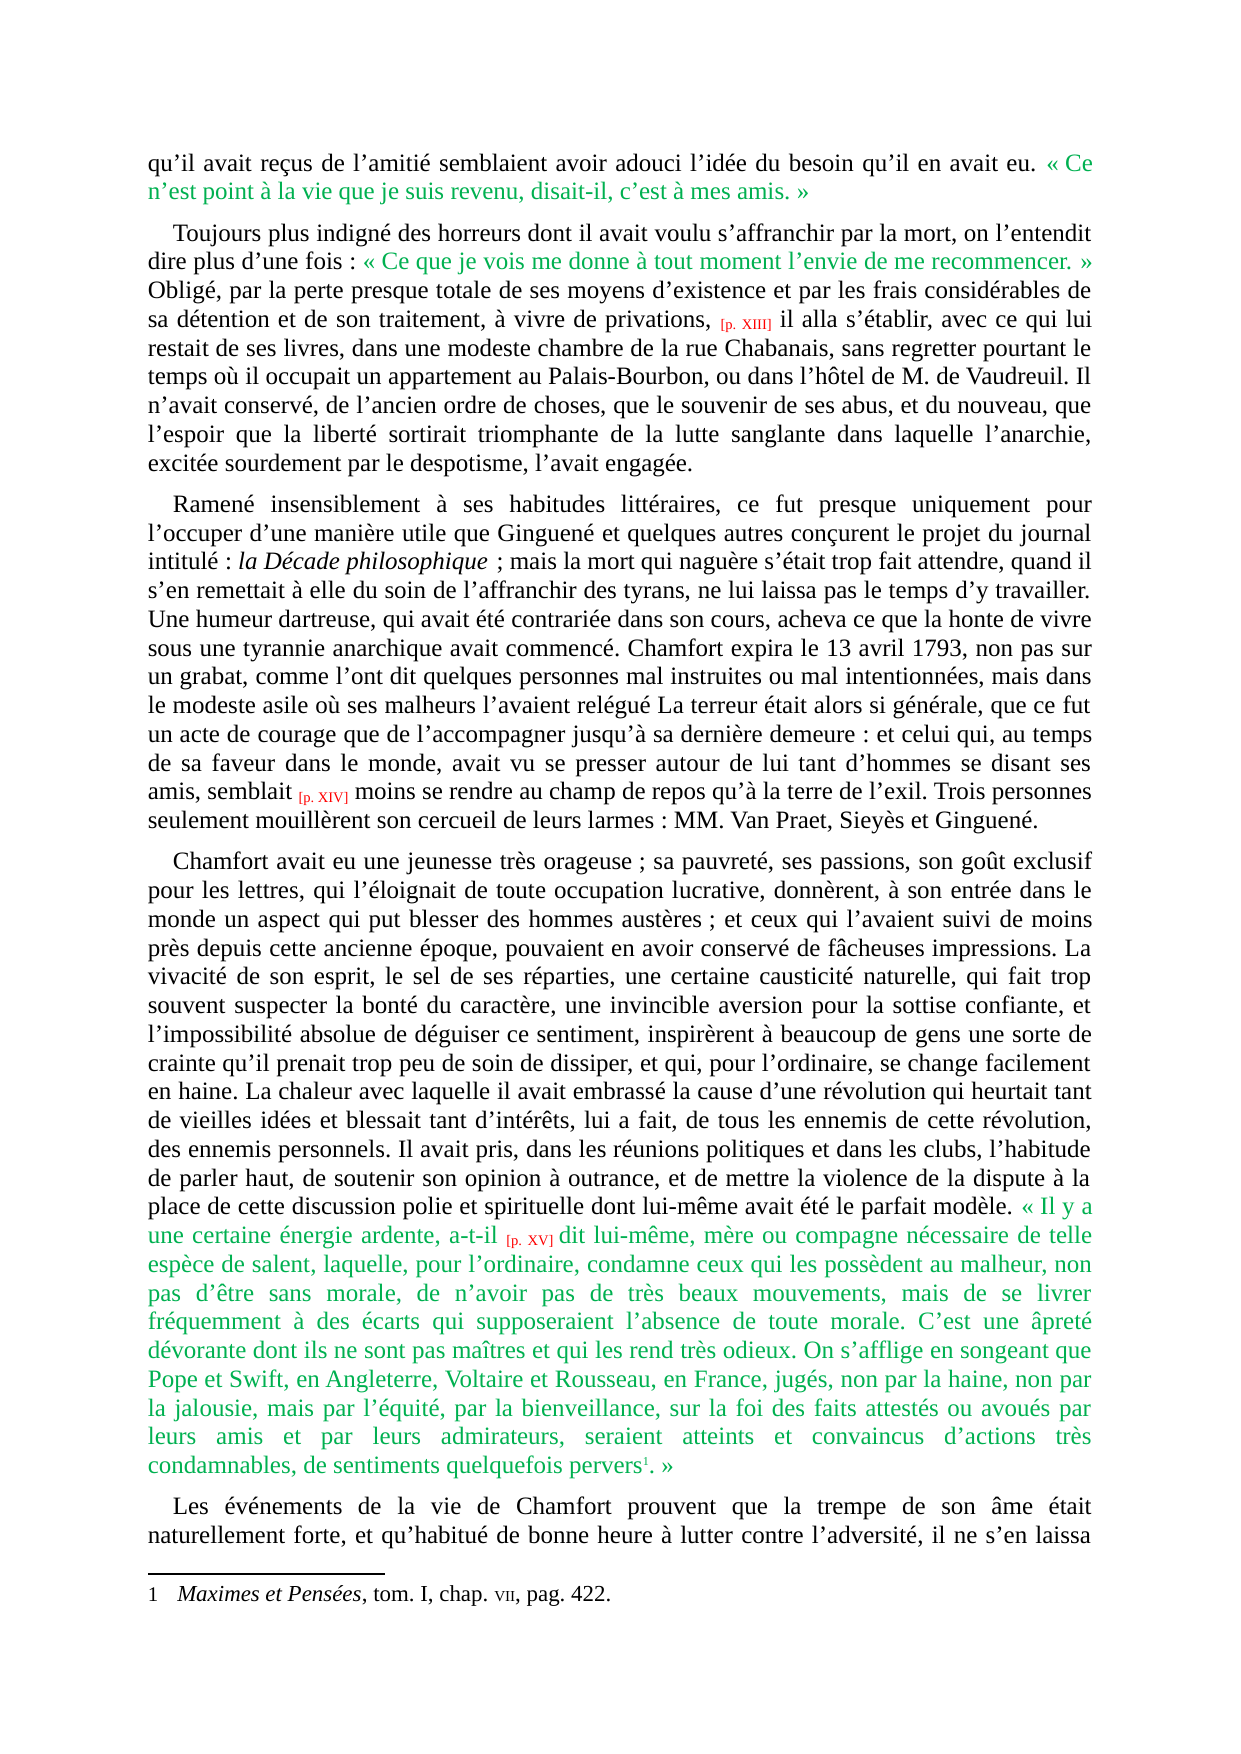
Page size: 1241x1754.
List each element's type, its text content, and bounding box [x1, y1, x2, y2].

text Les événements de la vie de Chamfort prouvent que la trempe de son âme était naturellement forte, et qu’habitué de bonne heure à lutter contre l’adversité, il ne s’en laissa [148, 1491, 1093, 1549]
text qu’il avait reçus de l’amitié semblaient avoir adouci l’idée du besoin qu’il en avait eu. « Ce n’est point à la vie que je suis revenu, disait-il, c’est à mes amis. » [148, 148, 1093, 205]
text Maximes et Pensées, tom. I, chap. vii, pag. 422. [148, 1580, 1093, 1606]
text Toujours plus indigné des horreurs dont il avait voulu s’affranchir par la mort, on l’entendit dire plus d’une fois : « Ce que je vois me donne à tout moment l’envie de me recommencer. » Obligé, par la perte presque totale de ses moyens d’existence et par les frais considérables de sa détention et de son traitement, à vivre de privations, [p. XIII] il alla s’établir, avec ce qui lui restait de ses livres, dans une modeste chambre de la rue Chabanais, sans regretter pourtant le temps où il occupait un appartement au Palais-Bourbon, ou dans l’hôtel de M. de Vaudreuil. Il n’avait conservé, de l’ancien ordre de choses, que le souvenir de ses abus, et du nouveau, que l’espoir que la liberté sortirait triomphante de la lutte sanglante dans laquelle l’anarchie, excitée sourdement par le despotisme, l’avait engagée. [148, 218, 1093, 476]
text Ramené insensiblement à ses habitudes littéraires, ce fut presque uniquement pour l’occuper d’une manière utile que Ginguené et quelques autres conçurent le projet du journal intitulé : la Décade philosophique ; mais la mort qui naguère s’était trop fait attendre, quand il s’en remettait à elle du soin de l’affranchir des tyrans, ne lui laissa pas le temps d’y travailler. Une humeur dartreuse, qui avait été contrariée dans son cours, acheva ce que la honte de vivre sous une tyrannie anarchique avait commencé. Chamfort expira le 13 avril 1793, non pas sur un grabat, comme l’ont dit quelques personnes mal instruites ou mal intentionnées, mais dans le modeste asile où ses malheurs l’avaient relégué La terreur était alors si générale, que ce fut un acte de courage que de l’accompagner jusqu’à sa dernière demeure : et celui qui, au temps de sa faveur dans le monde, avait vu se presser autour de lui tant d’hommes se disant ses amis, semblait [p. XIV] moins se rendre au champ de repos qu’à la terre de l’exil. Trois personnes seulement mouillèrent son cercueil de leurs larmes : MM. Van Praet, Sieyès et Ginguené. [148, 489, 1093, 834]
text Chamfort avait eu une jeunesse très orageuse ; sa pauvreté, ses passions, son goût exclusif pour les lettres, qui l’éloignait de toute occupation lucrative, donnèrent, à son entrée dans le monde un aspect qui put blesser des hommes austères ; et ceux qui l’avaient suivi de moins près depuis cette ancienne époque, pouvaient en avoir conservé de fâcheuses impressions. La vivacité de son esprit, le sel de ses réparties, une certaine causticité naturelle, qui fait trop souvent suspecter la bonté du caractère, une invincible aversion pour la sottise confiante, et l’impossibilité absolue de déguiser ce sentiment, inspirèrent à beaucoup de gens une sorte de crainte qu’il prenait trop peu de soin de dissiper, et qui, pour l’ordinaire, se change facilement en haine. La chaleur avec laquelle il avait embrassé la cause d’une révolution qui heurtait tant de vieilles idées et blessait tant d’intérêts, lui a fait, de tous les ennemis de cette révolution, des ennemis personnels. Il avait pris, dans les réunions politiques et dans les clubs, l’habitude de parler haut, de soutenir son opinion à outrance, et de mettre la violence de la dispute à la place de cette discussion polie et spirituelle dont lui-même avait été le parfait modèle. « Il y a une certaine énergie ardente, a-t-il [p. XV] dit lui-même, mère ou compagne nécessaire de telle espèce de salent, laquelle, pour l’ordinaire, condamne ceux qui les possèdent au malheur, non pas d’être sans morale, de n’avoir pas de très beaux mouvements, mais de se livrer fréquemment à des écarts qui supposeraient l’absence de toute morale. C’est une âpreté dévorante dont ils ne sont pas maîtres et qui les rend très odieux. On s’afflige en songeant que Pope et Swift, en Angleterre, Voltaire et Rousseau, en France, jugés, non par la haine, non par la jalousie, mais par l’équité, par la bienveillance, sur la foi des faits attestés ou avoués par leurs amis et par leurs admirateurs, seraient atteints et convaincus d’actions très condamnables, de sentiments quelquefois pervers. » [148, 846, 1093, 1479]
